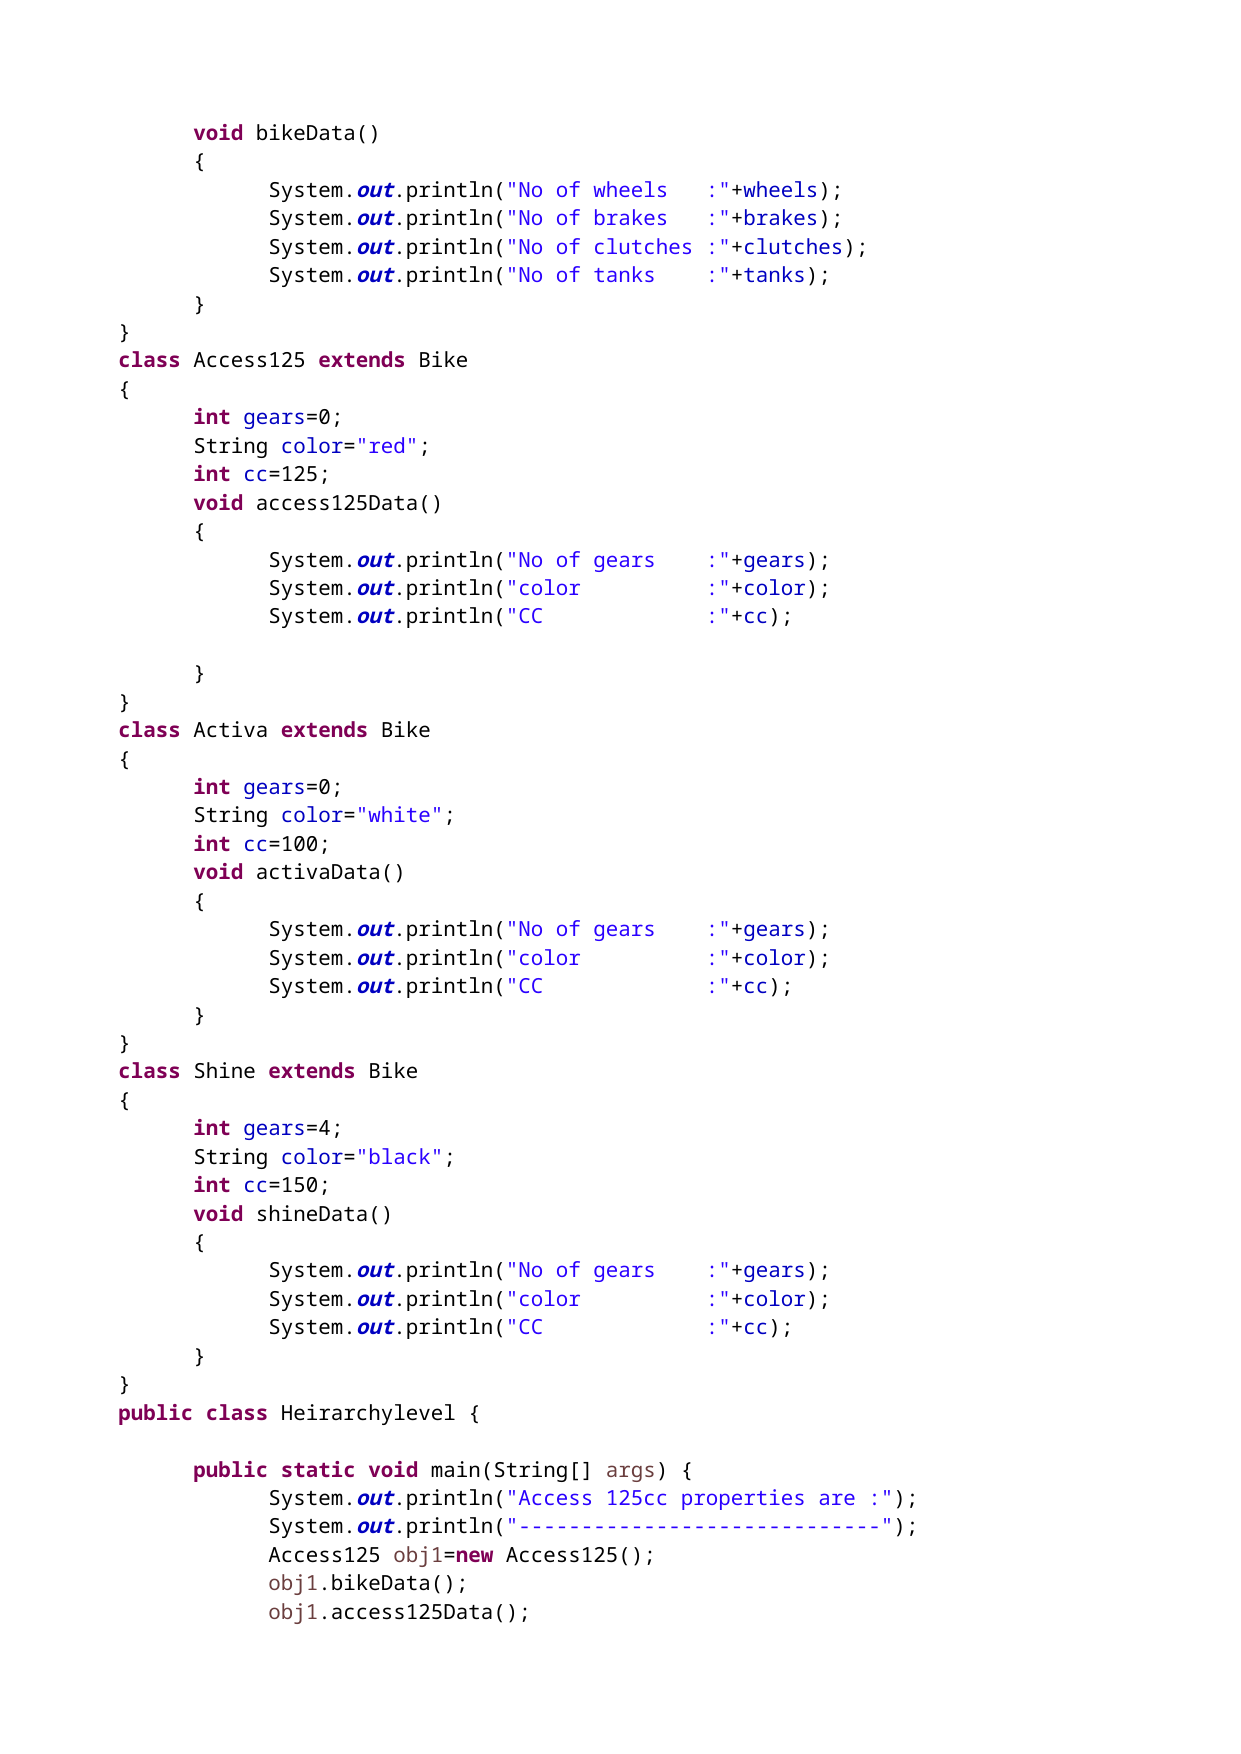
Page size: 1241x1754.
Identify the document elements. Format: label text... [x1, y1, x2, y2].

text String color="red"; [118, 431, 1122, 459]
text { [118, 886, 1122, 914]
text System.out.println("Access 125cc properties are :"); [118, 1483, 1122, 1512]
text void bikeData() [118, 118, 1122, 147]
text int cc=150; [118, 1170, 1122, 1199]
text void activaData() [118, 857, 1122, 886]
text System.out.println("No of brakes :"+brakes); [118, 203, 1122, 232]
text } [118, 289, 1122, 317]
text void access125Data() [118, 488, 1122, 516]
text { [118, 1085, 1122, 1113]
text System.out.println("No of gears :"+gears); [118, 1256, 1122, 1284]
text { [118, 1227, 1122, 1256]
text obj1.access125Data(); [118, 1597, 1122, 1625]
text int cc=100; [118, 829, 1122, 857]
text public static void main(String[] args) { [118, 1455, 1122, 1483]
text System.out.println("No of wheels :"+wheels); [118, 175, 1122, 203]
text System.out.println("color :"+color); [118, 943, 1122, 971]
text System.out.println("-----------------------------"); [118, 1512, 1122, 1540]
text System.out.println("color :"+color); [118, 1284, 1122, 1312]
text void shineData() [118, 1199, 1122, 1227]
text { [118, 374, 1122, 402]
text { [118, 744, 1122, 772]
text System.out.println("CC :"+cc); [118, 602, 1122, 630]
text { [118, 516, 1122, 545]
text class Activa extends Bike [118, 715, 1122, 744]
text class Access125 extends Bike [118, 346, 1122, 374]
text System.out.println("No of gears :"+gears); [118, 545, 1122, 573]
text } [118, 1000, 1122, 1028]
text } [118, 687, 1122, 715]
text int gears=4; [118, 1113, 1122, 1142]
text } [118, 1341, 1122, 1369]
text class Shine extends Bike [118, 1057, 1122, 1085]
text } [118, 1028, 1122, 1057]
text } [118, 1369, 1122, 1398]
text System.out.println("CC :"+cc); [118, 971, 1122, 1000]
text System.out.println("No of clutches :"+clutches); [118, 232, 1122, 260]
text int cc=125; [118, 459, 1122, 488]
text int gears=0; [118, 402, 1122, 431]
text String color="white"; [118, 801, 1122, 829]
text System.out.println("CC :"+cc); [118, 1312, 1122, 1341]
text System.out.println("color :"+color); [118, 573, 1122, 602]
text Access125 obj1=new Access125(); [118, 1540, 1122, 1568]
text } [118, 658, 1122, 687]
text System.out.println("No of tanks :"+tanks); [118, 260, 1122, 289]
text { [118, 147, 1122, 175]
text int gears=0; [118, 772, 1122, 801]
text public class Heirarchylevel { [118, 1398, 1122, 1426]
text obj1.bikeData(); [118, 1568, 1122, 1597]
text System.out.println("No of gears :"+gears); [118, 914, 1122, 943]
text } [118, 317, 1122, 346]
text String color="black"; [118, 1142, 1122, 1170]
